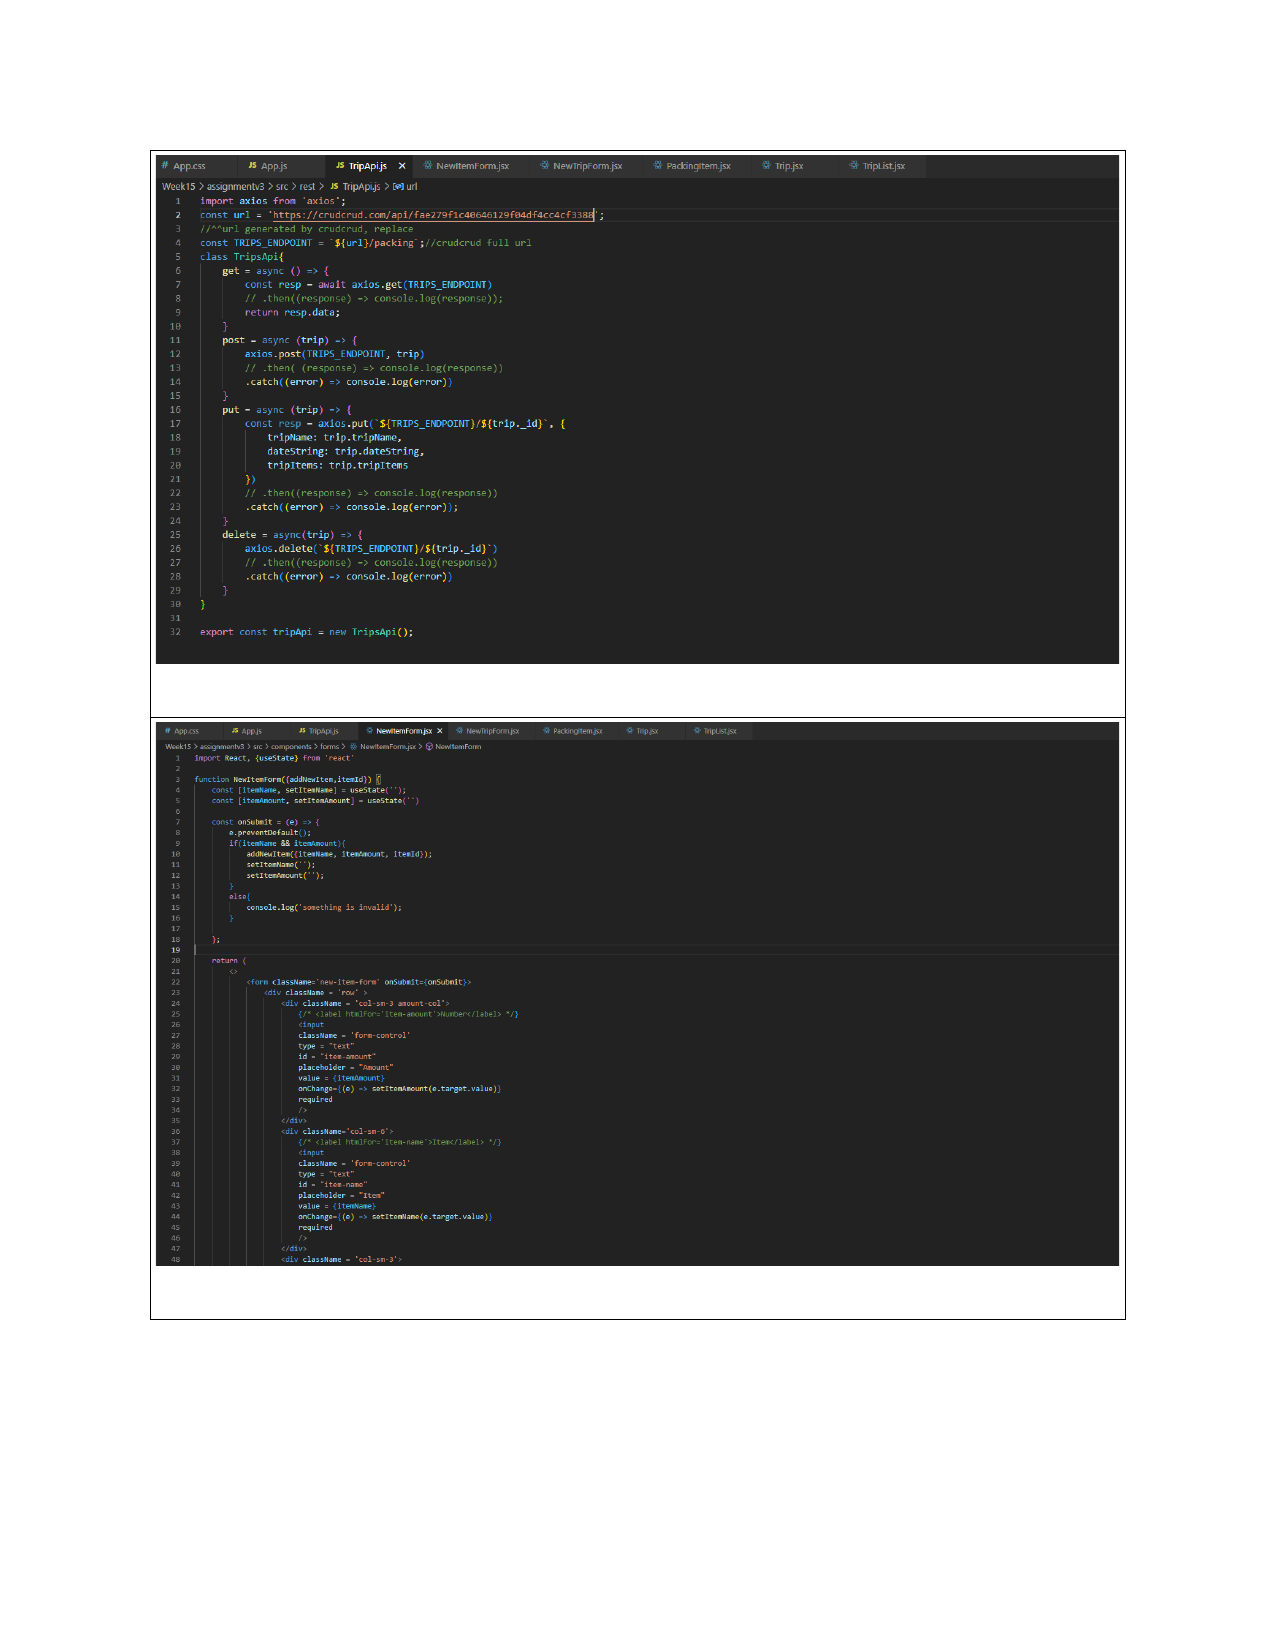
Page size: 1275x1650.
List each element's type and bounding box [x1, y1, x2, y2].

table_cell [151, 718, 1125, 1319]
table_cell [151, 151, 1125, 663]
table_cell [151, 664, 1125, 717]
picture [155, 722, 1120, 1266]
picture [155, 155, 1120, 664]
